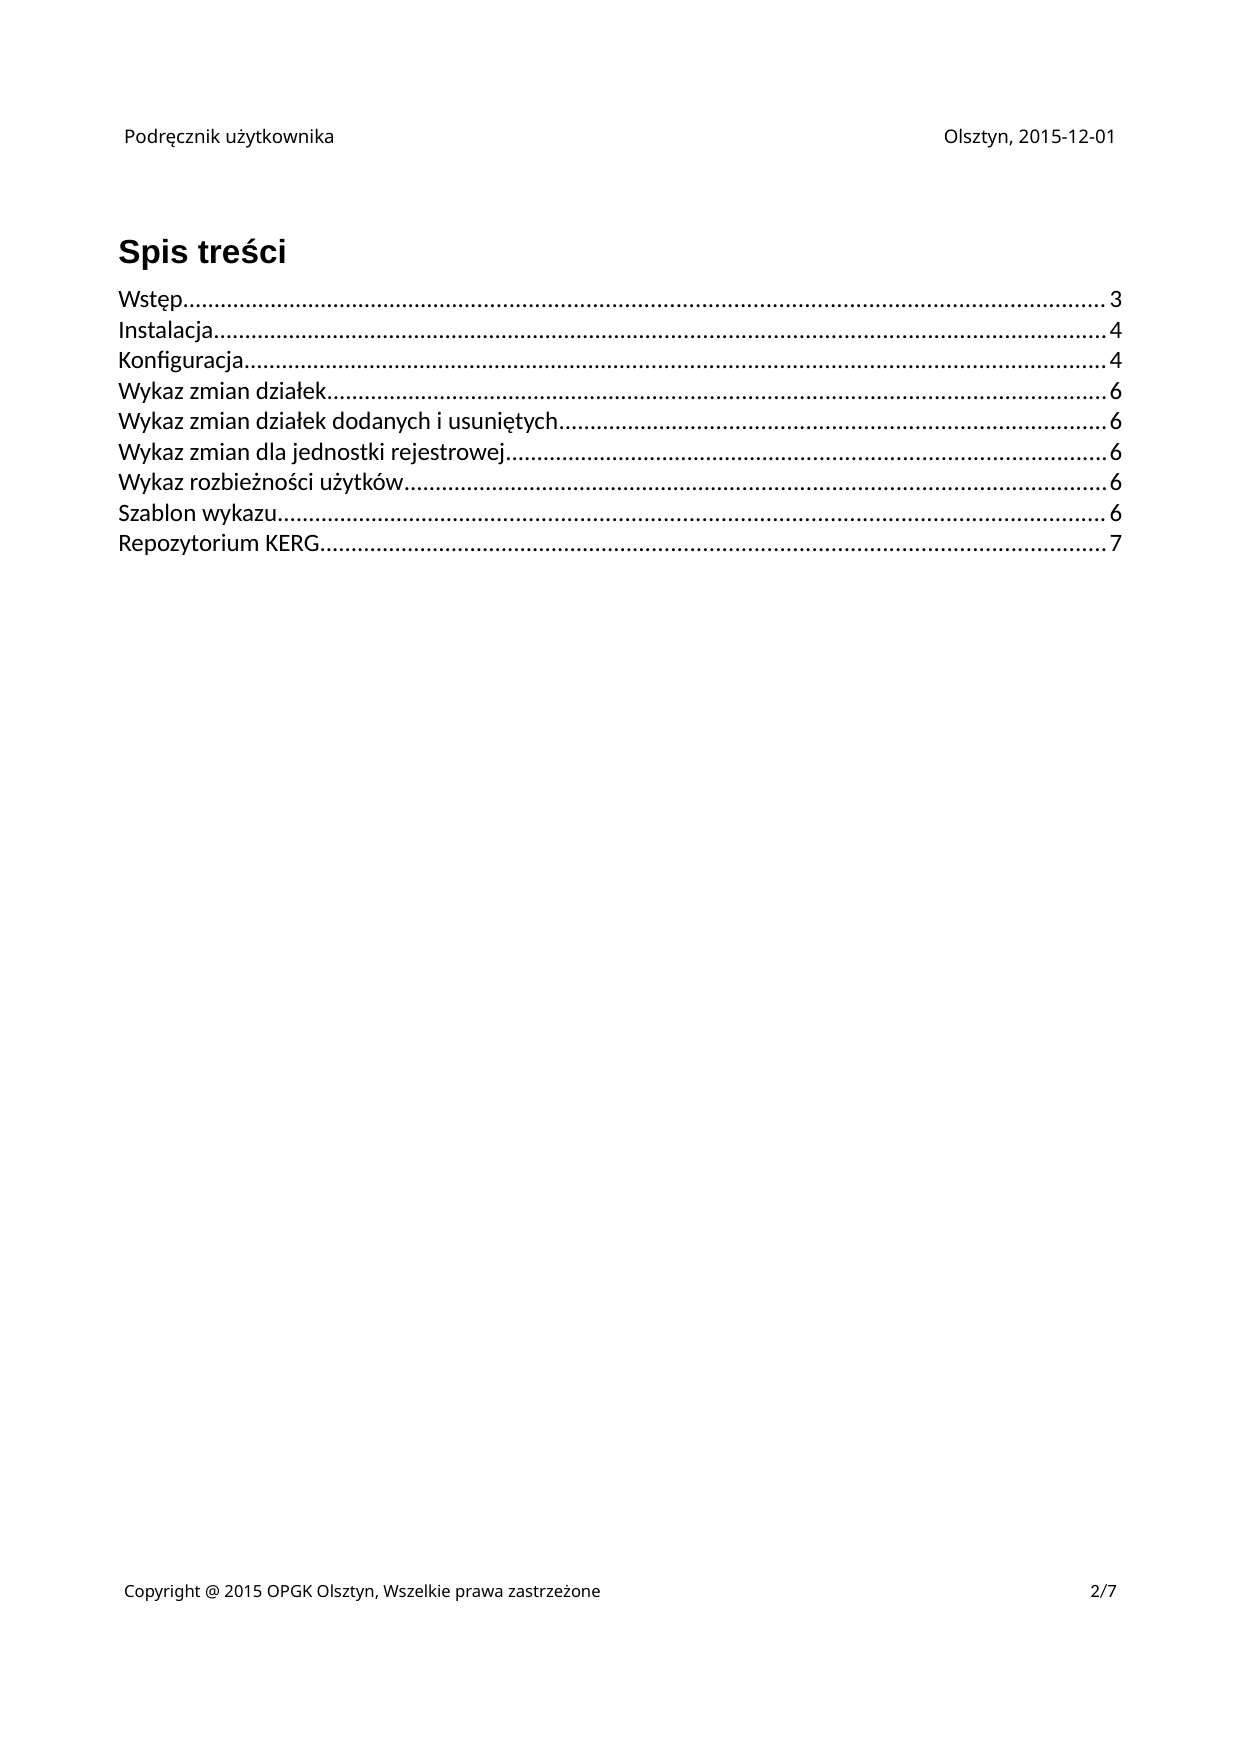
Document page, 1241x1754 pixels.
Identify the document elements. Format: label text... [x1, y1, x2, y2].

subtitle Spis treści [118, 232, 1122, 271]
text Wykaz zmian dla jednostki rejestrowej 6 [118, 436, 1122, 467]
text Repozytorium KERG 7 [118, 528, 1122, 558]
text Instalacja 4 [118, 314, 1122, 344]
text Wykaz zmian działek 6 [118, 375, 1122, 406]
text Konfiguracja 4 [118, 344, 1122, 375]
text Wykaz zmian działek dodanych i usuniętych 6 [118, 406, 1122, 436]
text Szablon wykazu 6 [118, 497, 1122, 528]
text Wykaz rozbieżności użytków 6 [118, 467, 1122, 497]
text Wstęp 3 [118, 283, 1122, 314]
